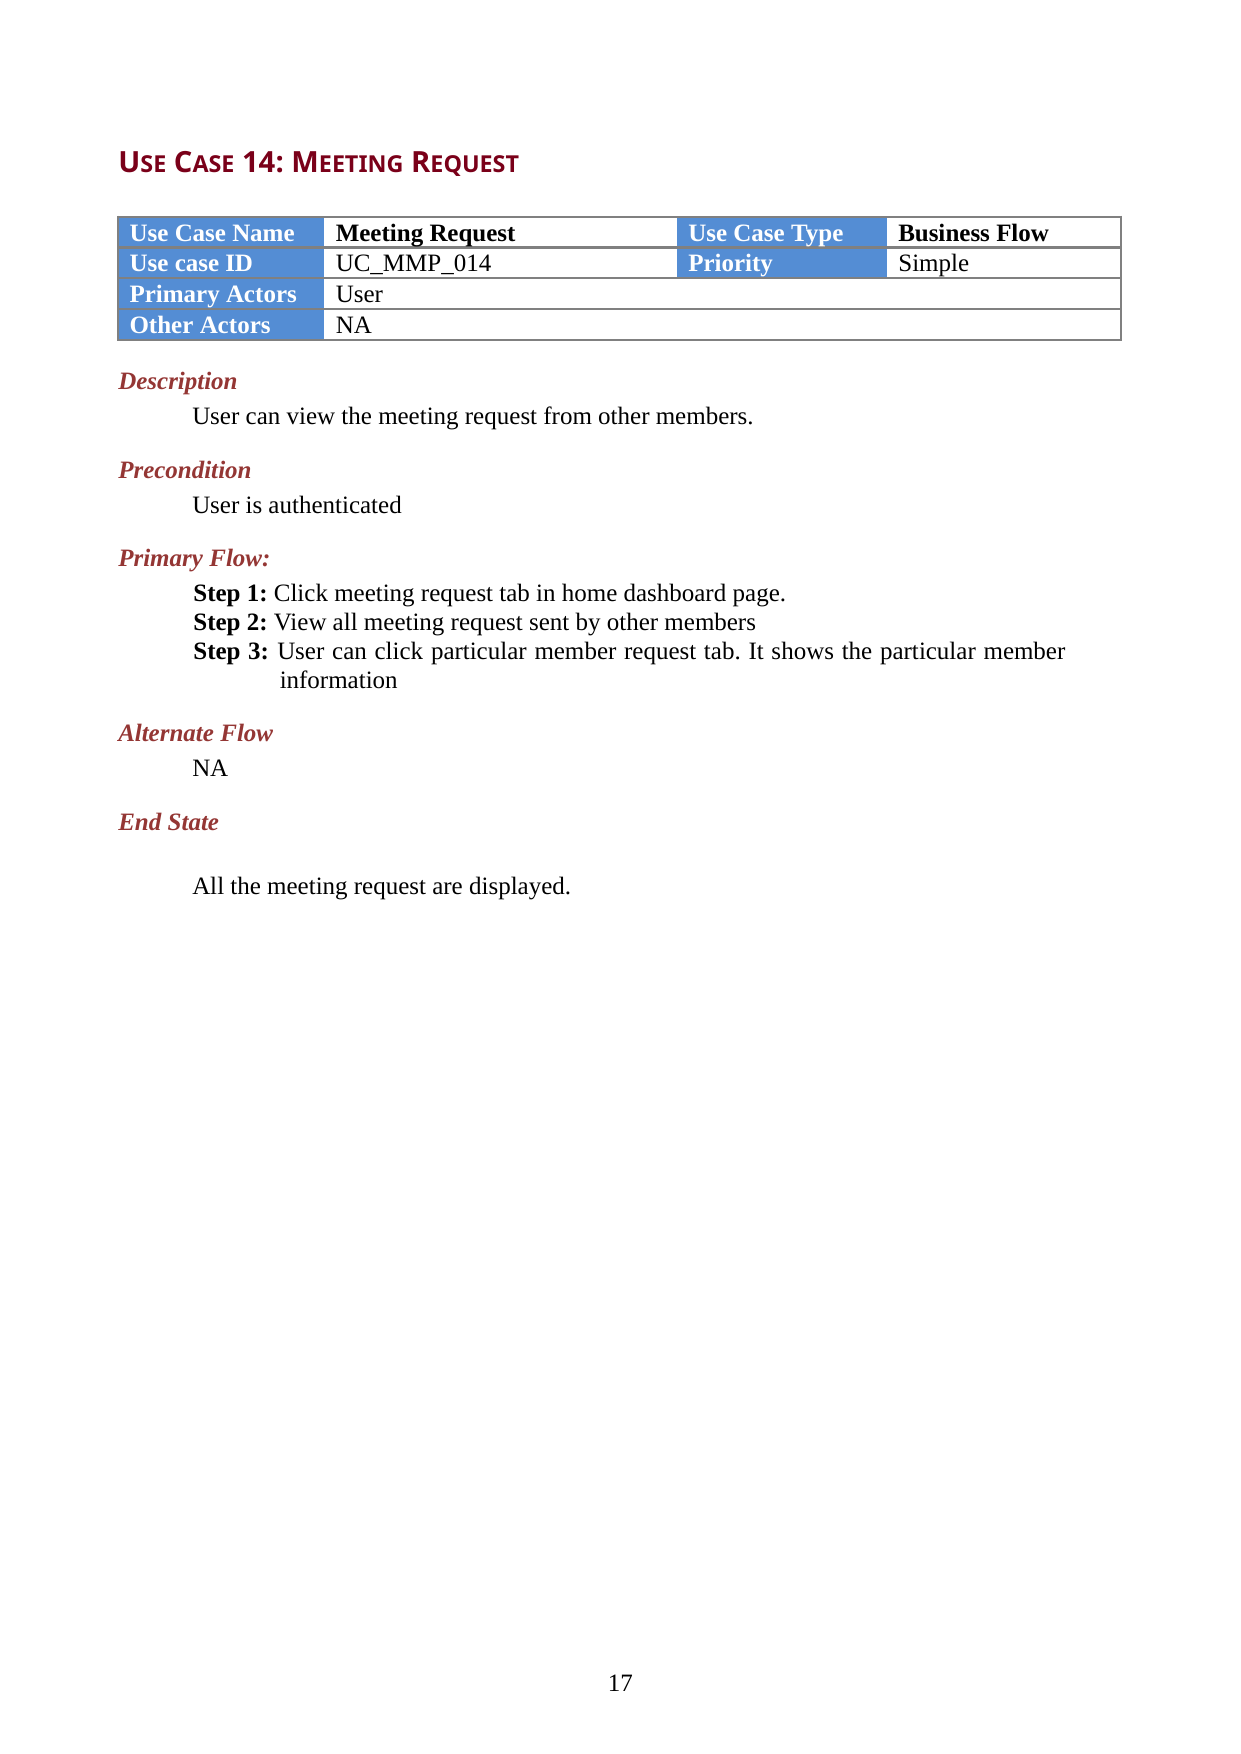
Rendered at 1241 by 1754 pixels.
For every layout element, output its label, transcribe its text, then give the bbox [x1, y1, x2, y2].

text Step 3: User can click particular member request tab. It shows the particular member information [193, 636, 1122, 693]
table_header Meeting Request [324, 218, 677, 246]
table_cell Other Actors [119, 310, 324, 339]
table_cell Primary Actors [119, 279, 324, 308]
subtitle Description [118, 366, 1122, 395]
table_cell UC_MMP_014 [324, 249, 677, 277]
text All the meeting request are displayed. [118, 867, 1122, 901]
text User can view the meeting request from other members. [118, 401, 1122, 430]
table_cell Priority [677, 249, 887, 277]
table_cell NA [324, 310, 1120, 339]
table_header Use Case Type [677, 218, 887, 246]
table_header Business Flow [887, 218, 1120, 246]
table_header Use Case Name [119, 218, 324, 246]
subtitle Precondition [118, 455, 1122, 483]
text Step 2: View all meeting request sent by other members [193, 607, 1122, 636]
subtitle Alternate Flow [118, 718, 1122, 747]
subtitle End State [118, 807, 1122, 836]
text User is authenticated [118, 490, 1122, 518]
table_cell Simple [887, 249, 1120, 277]
table_cell User [324, 279, 1120, 308]
text Step 1: Click meeting request tab in home dashboard page. [193, 578, 1122, 607]
table_cell Use case ID [119, 249, 324, 277]
subtitle Use Case 14: Meeting Request [118, 141, 1122, 181]
subtitle Primary Flow: [118, 543, 1122, 572]
text NA [118, 753, 1122, 782]
